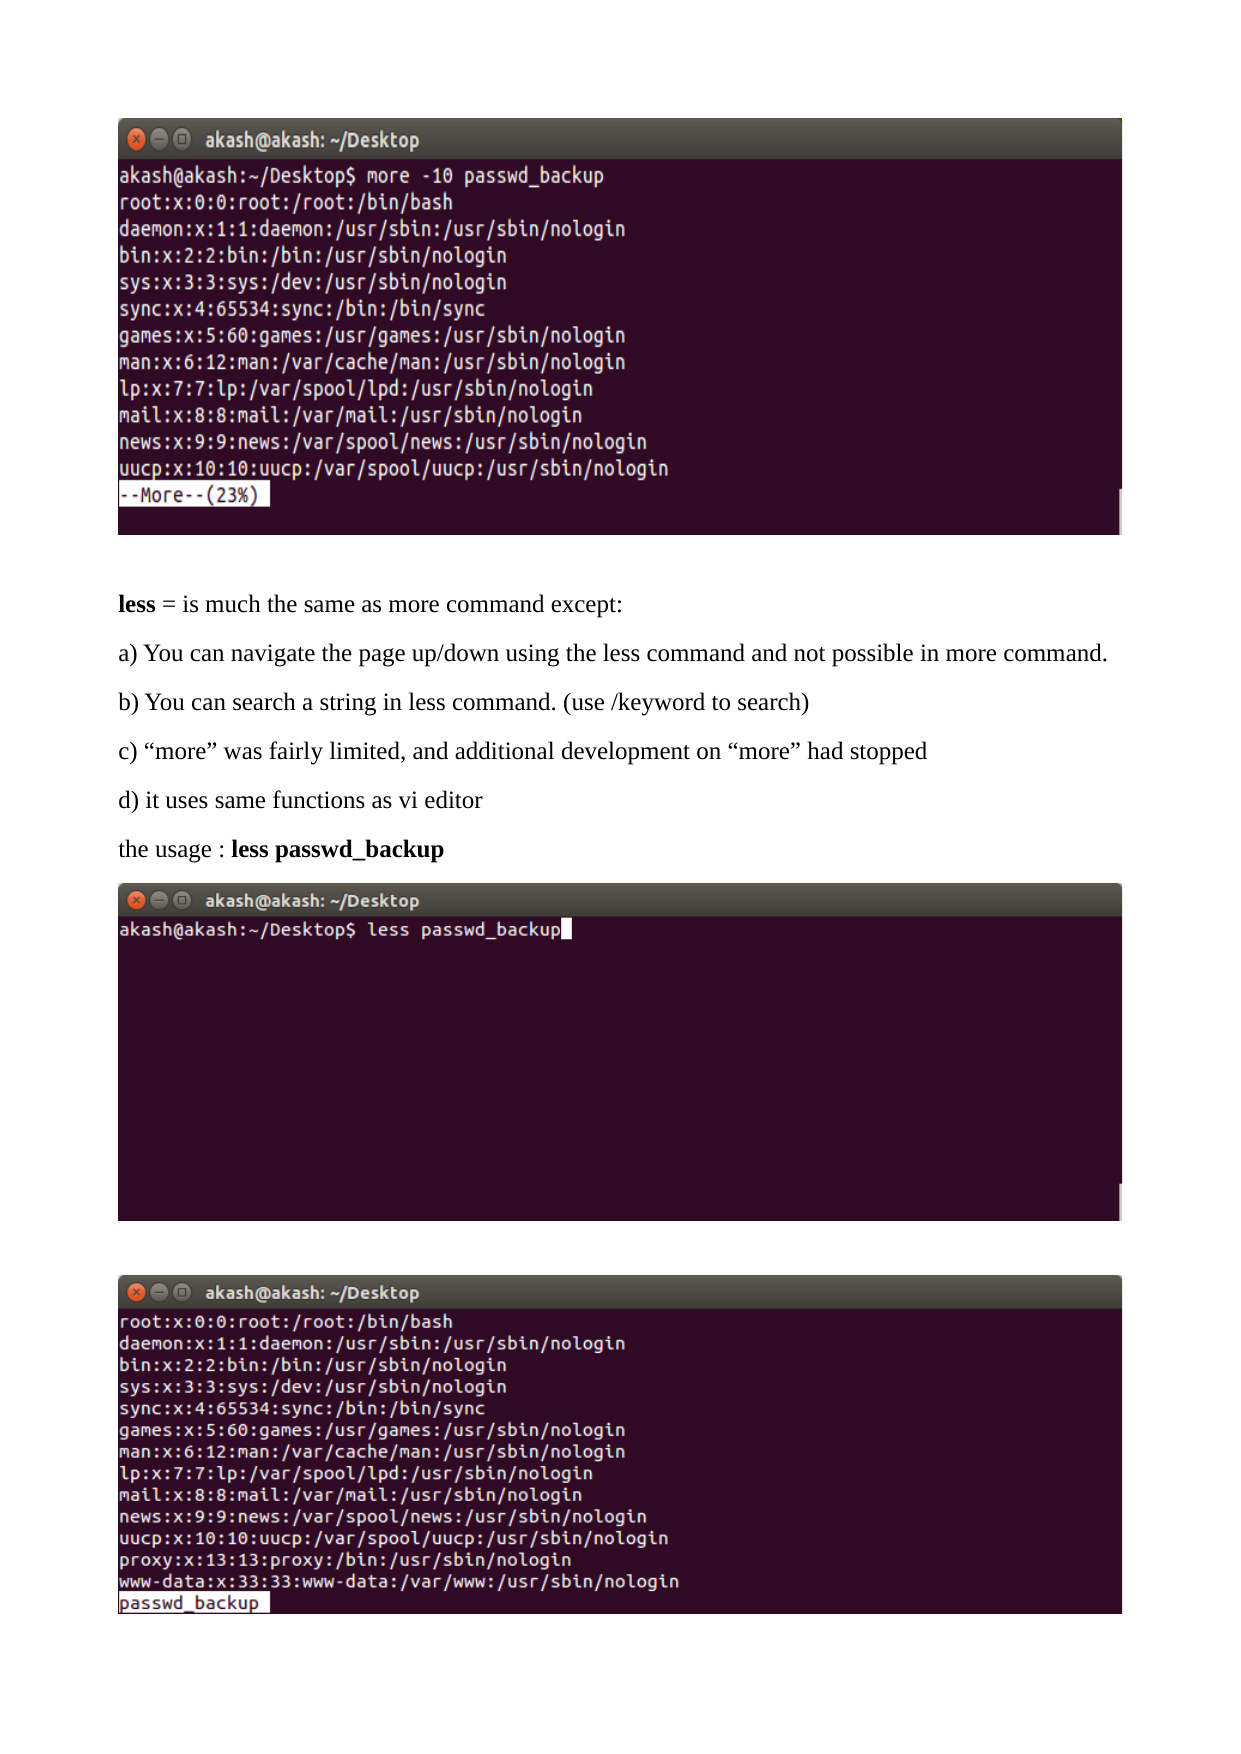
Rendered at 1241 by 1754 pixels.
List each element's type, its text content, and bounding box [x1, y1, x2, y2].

picture [118, 1275, 1123, 1614]
text the usage : less passwd_backup [118, 834, 1122, 863]
picture [118, 118, 1123, 535]
text . [118, 535, 1122, 569]
text c) “more” was fairly limited, and additional development on “more” had stopped [118, 736, 1122, 765]
text d) it uses same functions as vi editor [118, 786, 1122, 814]
text a) You can navigate the page up/down using the less command and not possible in more command. [118, 638, 1122, 667]
picture [118, 883, 1123, 1221]
text less = is much the same as more command except: [118, 589, 1122, 618]
text b) You can search a string in less command. (use /keyword to search) [118, 687, 1122, 716]
